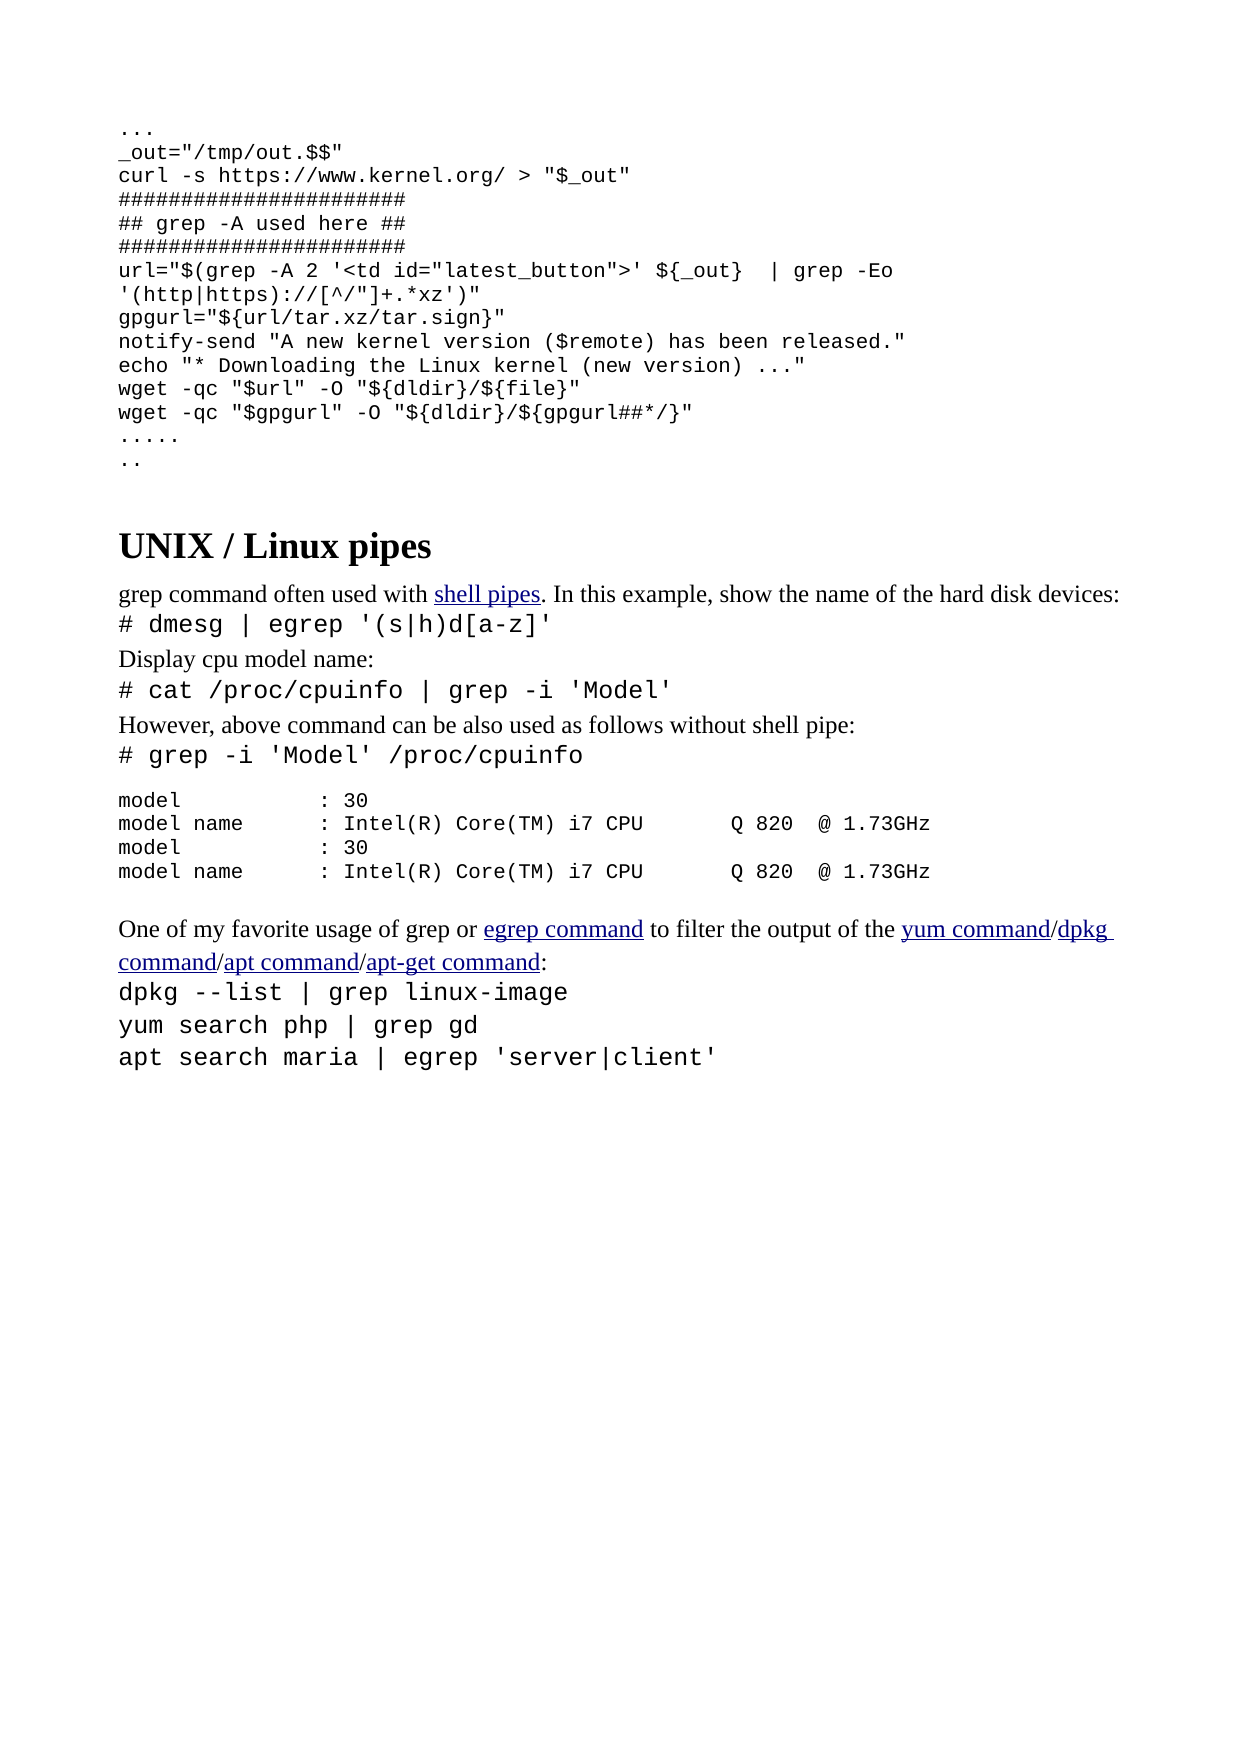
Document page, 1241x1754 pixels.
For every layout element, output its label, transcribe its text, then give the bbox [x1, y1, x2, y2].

text _out="/tmp/out.$$" [118, 142, 1122, 165]
text model : 30 [118, 837, 1122, 861]
text model : 30 [118, 790, 1122, 813]
text .. [118, 449, 1122, 473]
text One of my favorite usage of grep or egrep command to filter the output of the yum command/dpkg command/apt command/apt-get command: dpkg --list | grep linux-image yum search php | grep gd apt search maria | egrep 'server|client' [118, 914, 1122, 1073]
subtitle UNIX / Linux pipes [118, 523, 1122, 566]
text ####################### [118, 236, 1122, 260]
text ## grep -A used here ## [118, 213, 1122, 236]
text wget -qc "$url" -O "${dldir}/${file}" [118, 378, 1122, 402]
text ..... [118, 426, 1122, 449]
text wget -qc "$gpgurl" -O "${dldir}/${gpgurl##*/}" [118, 402, 1122, 426]
text curl -s https://www.kernel.org/ > "$_out" [118, 165, 1122, 189]
text echo "* Downloading the Linux kernel (new version) ..." [118, 354, 1122, 378]
text notify-send "A new kernel version ($remote) has been released." [118, 331, 1122, 354]
text model name : Intel(R) Core(TM) i7 CPU Q 820 @ 1.73GHz [118, 861, 1122, 884]
text ####################### [118, 189, 1122, 213]
text grep command often used with shell pipes. In this example, show the name of the hard disk devices: # dmesg | egrep '(s|h)d[a-z]' Display cpu model name: # cat /proc/cpuinfo | grep -i 'Model' However, above command can be also used as follows without shell pipe: # grep -i 'Model' /proc/cpuinfo [118, 579, 1122, 771]
text model name : Intel(R) Core(TM) i7 CPU Q 820 @ 1.73GHz [118, 813, 1122, 837]
text gpgurl="${url/tar.xz/tar.sign}" [118, 307, 1122, 331]
text ... [118, 118, 1122, 142]
text url="$(grep -A 2 '<td id="latest_button">' ${_out} | grep -Eo '(http|https)://[^/"]+.*xz')" [118, 260, 1122, 307]
